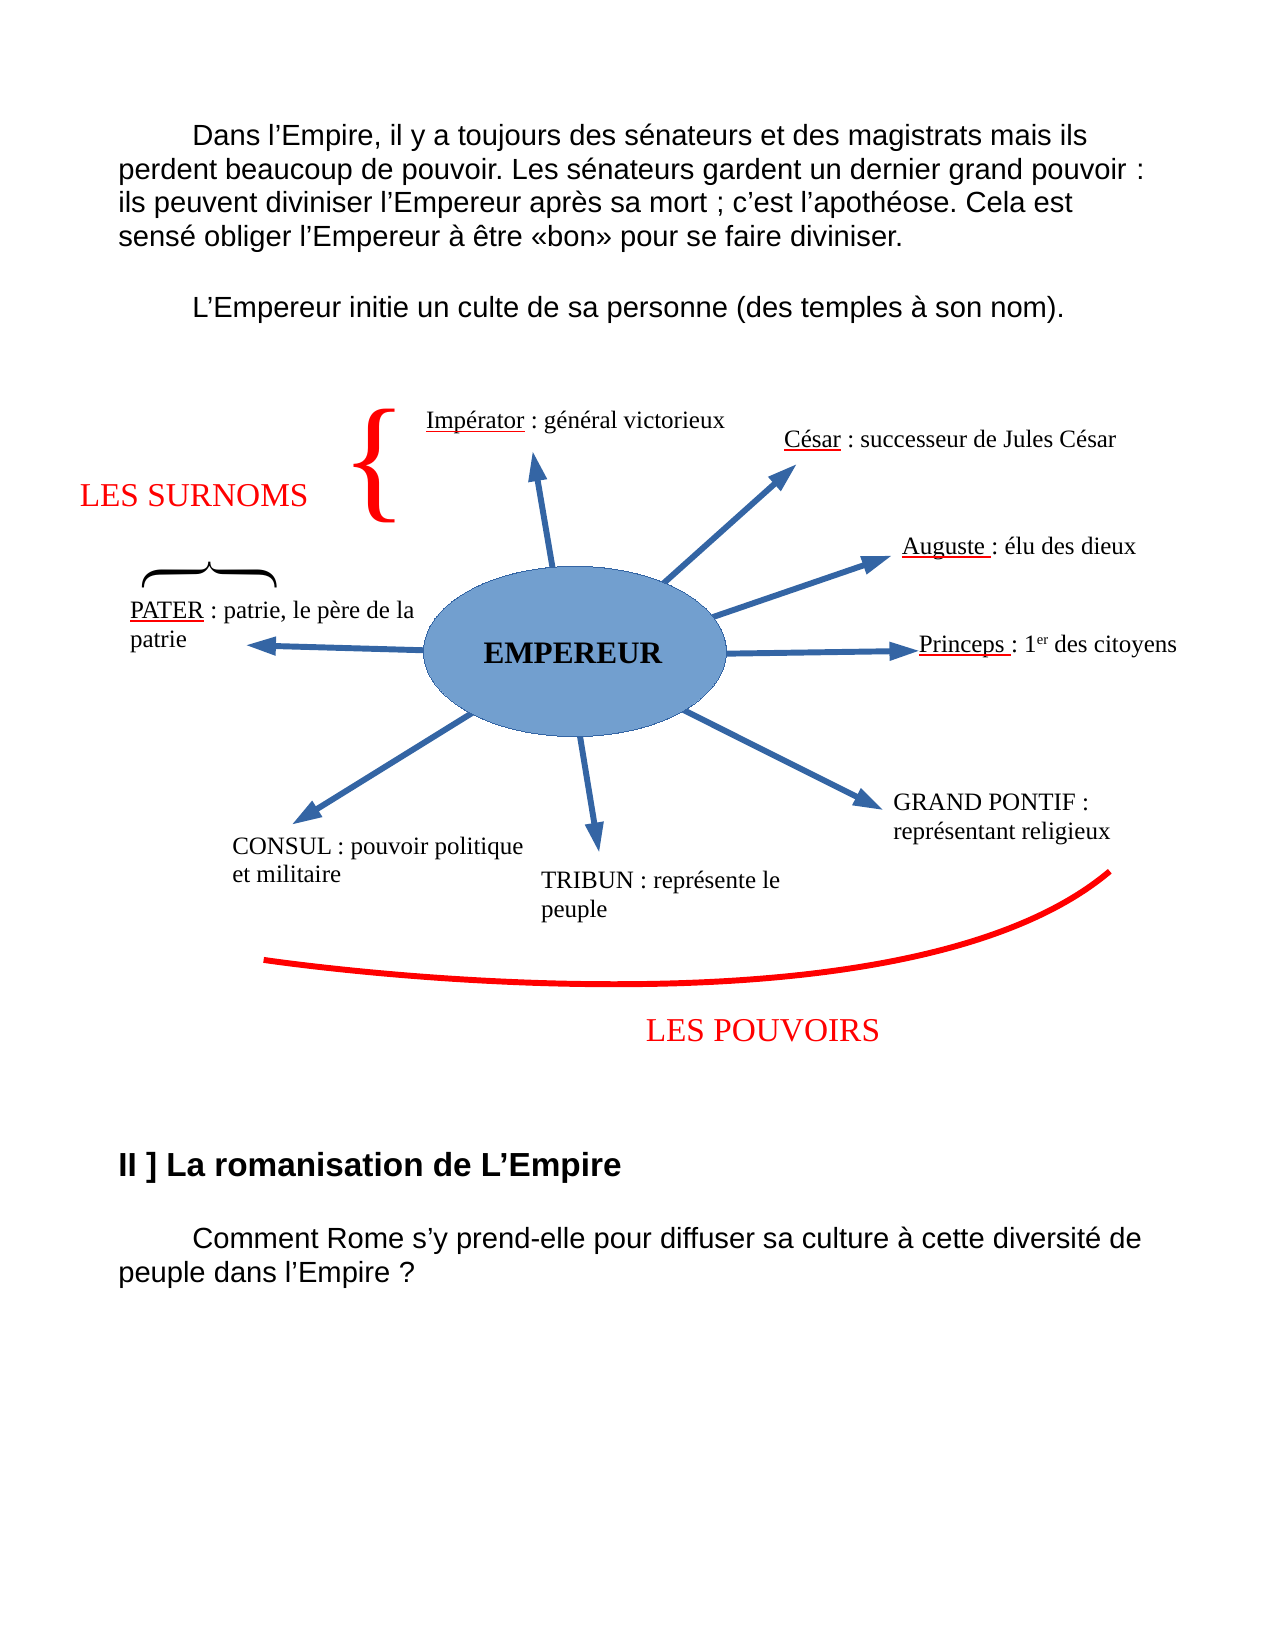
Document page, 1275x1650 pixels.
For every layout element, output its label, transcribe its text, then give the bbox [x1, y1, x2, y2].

subtitle Comment Rome s’y prend-elle pour diffuser sa culture à cette diversité de peuple dans l’Empire ? [118, 1221, 1157, 1288]
subtitle II ] La romanisation de L’Empire [118, 1145, 1157, 1183]
subtitle L’Empereur initie un culte de sa personne (des temples à son nom). [118, 290, 1157, 323]
subtitle Dans l’Empire, il y a toujours des sénateurs et des magistrats mais ils perdent beaucoup de pouvoir. Les sénateurs gardent un dernier grand pouvoir : ils peuvent diviniser l’Empereur après sa mort ; c’est l’apothéose. Cela est sensé obliger l’Empereur à être «bon» pour se faire diviniser. [118, 118, 1157, 252]
